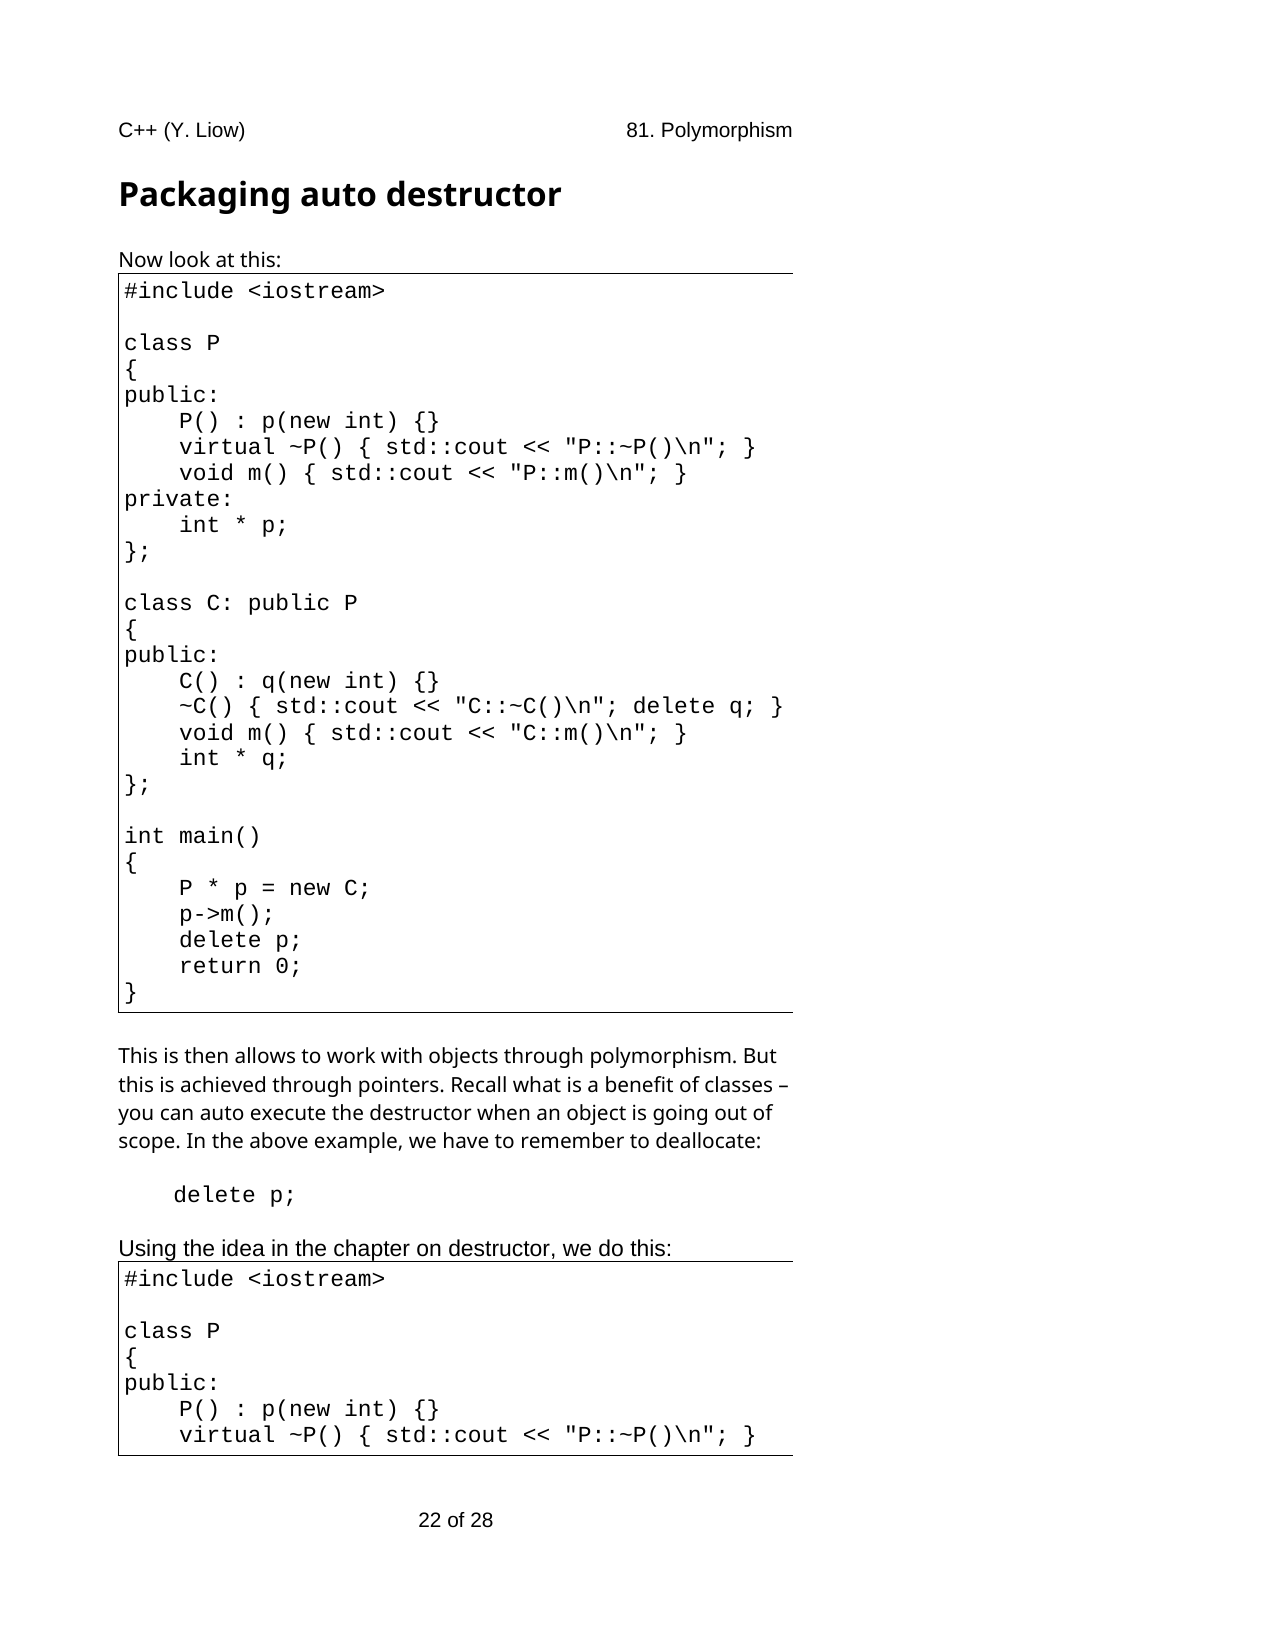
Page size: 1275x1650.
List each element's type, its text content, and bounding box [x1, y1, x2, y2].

text Now look at this: [118, 245, 793, 273]
table_header #include <iostream> class P { public: P() : p(new int) {} virtual ~P() { std::cout << "P::~P()\n"; } [119, 1262, 793, 1455]
text This is then allows to work with objects through polymorphism. But this is achieved through pointers. Recall what is a benefit of classes – you can auto execute the destructor when an object is going out of scope. In the above example, we have to remember to deallocate: [118, 1041, 793, 1155]
text Using the idea in the chapter on destructor, we do this: [118, 1235, 793, 1261]
table_header #include <iostream> class P { public: P() : p(new int) {} virtual ~P() { std::cout << "P::~P()\n"; } void m() { std::cout << "P::m()\n"; } private: int * p; }; class C: public P { public: C() : q(new int) {} ~C() { std::cout << "C::~C()\n"; delete q; } void m() { std::cout << "C::m()\n"; } int * q; }; int main() { P * p = new C; p->m(); delete p; return 0; } [119, 274, 793, 1012]
text Packaging auto destructor [118, 171, 793, 216]
text delete p; [118, 1183, 793, 1209]
